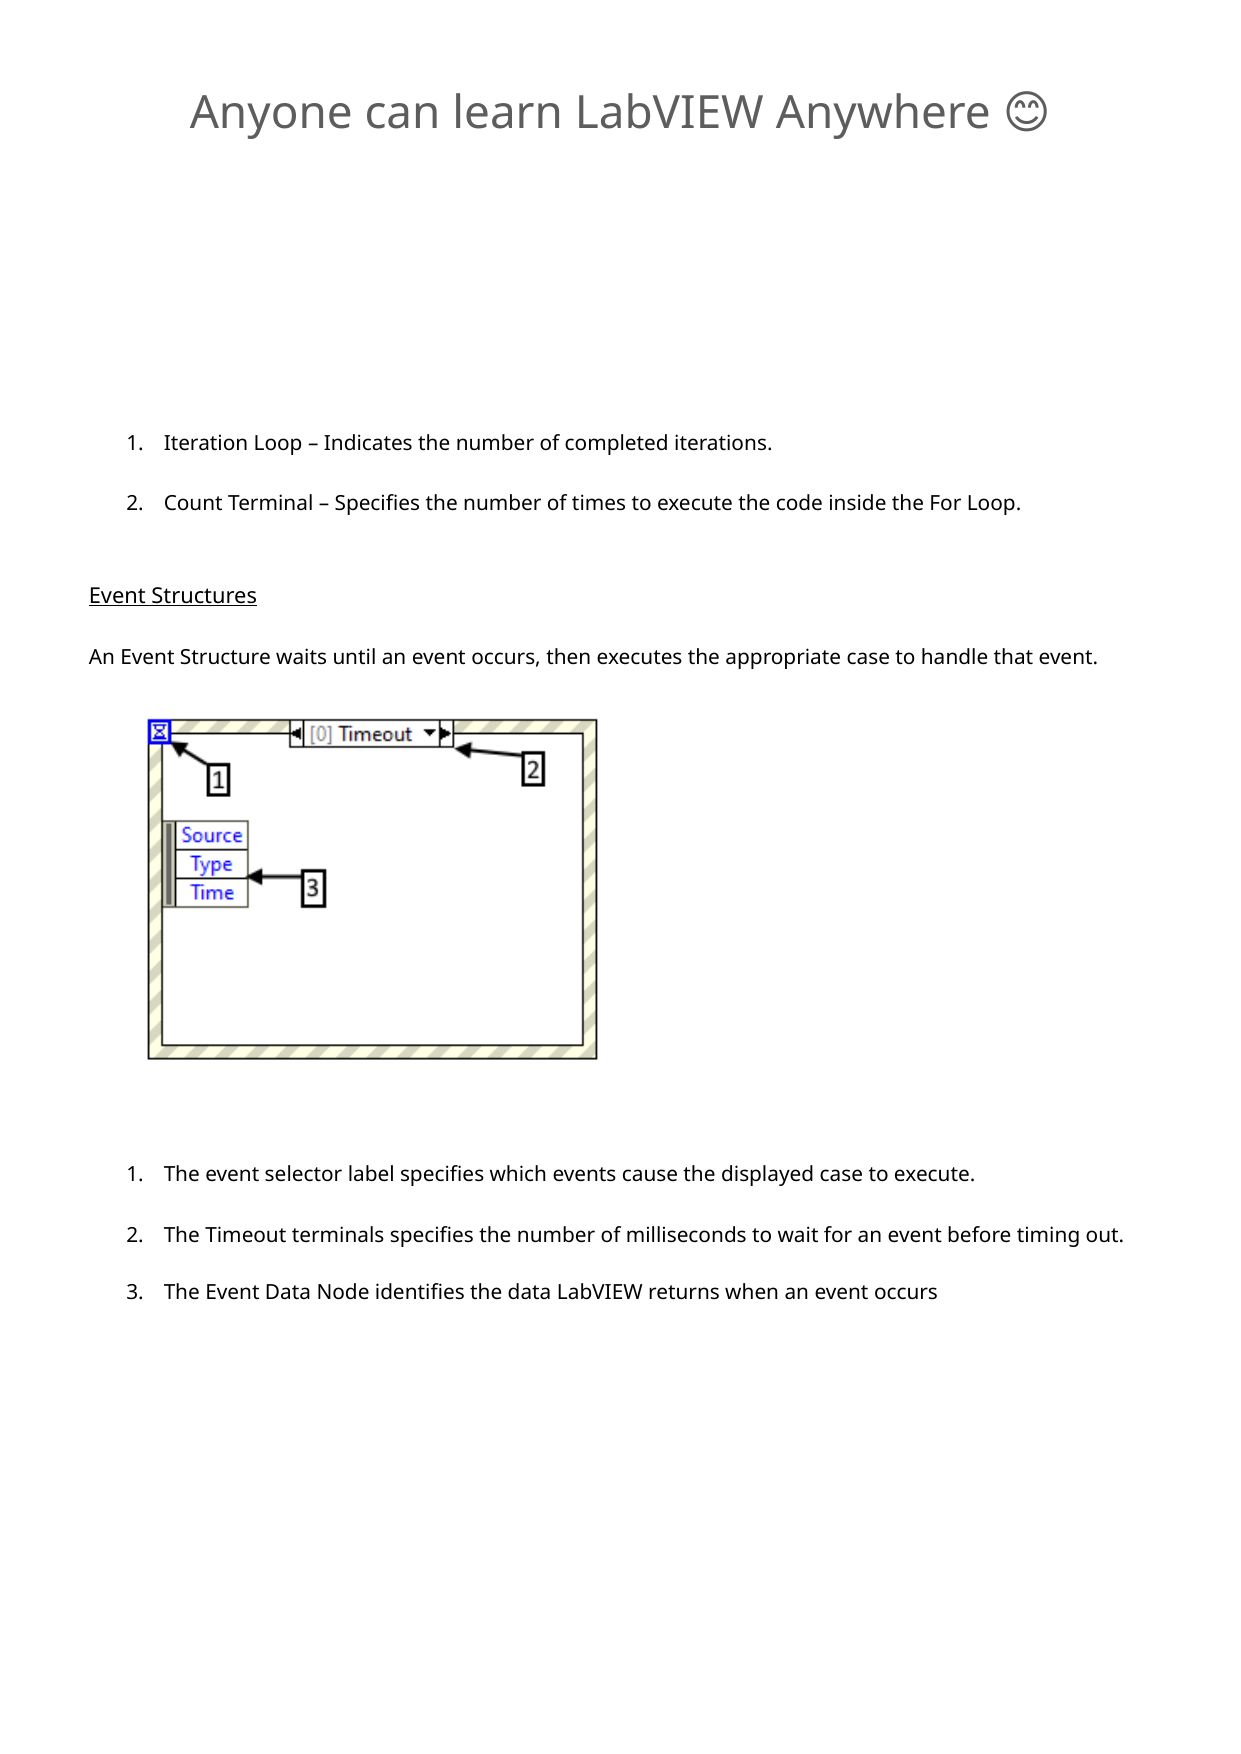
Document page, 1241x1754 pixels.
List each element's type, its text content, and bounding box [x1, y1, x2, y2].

list Iteration Loop – Indicates the number of completed iterations. [126, 428, 1152, 456]
list The Event Data Node identifies the data LabVIEW returns when an event occurs [126, 1277, 1152, 1305]
list The Timeout terminals specifies the number of milliseconds to wait for an event before timing out. [126, 1220, 1152, 1248]
list Event Structures [88, 580, 1152, 609]
list An Event Structure waits until an event occurs, then executes the appropriate case to handle that event. [88, 642, 1152, 670]
list The event selector label specifies which events cause the displayed case to execute. [126, 1159, 1152, 1187]
list Count Terminal – Specifies the number of times to execute the code inside the For Loop. [126, 488, 1152, 517]
picture [138, 707, 605, 1070]
